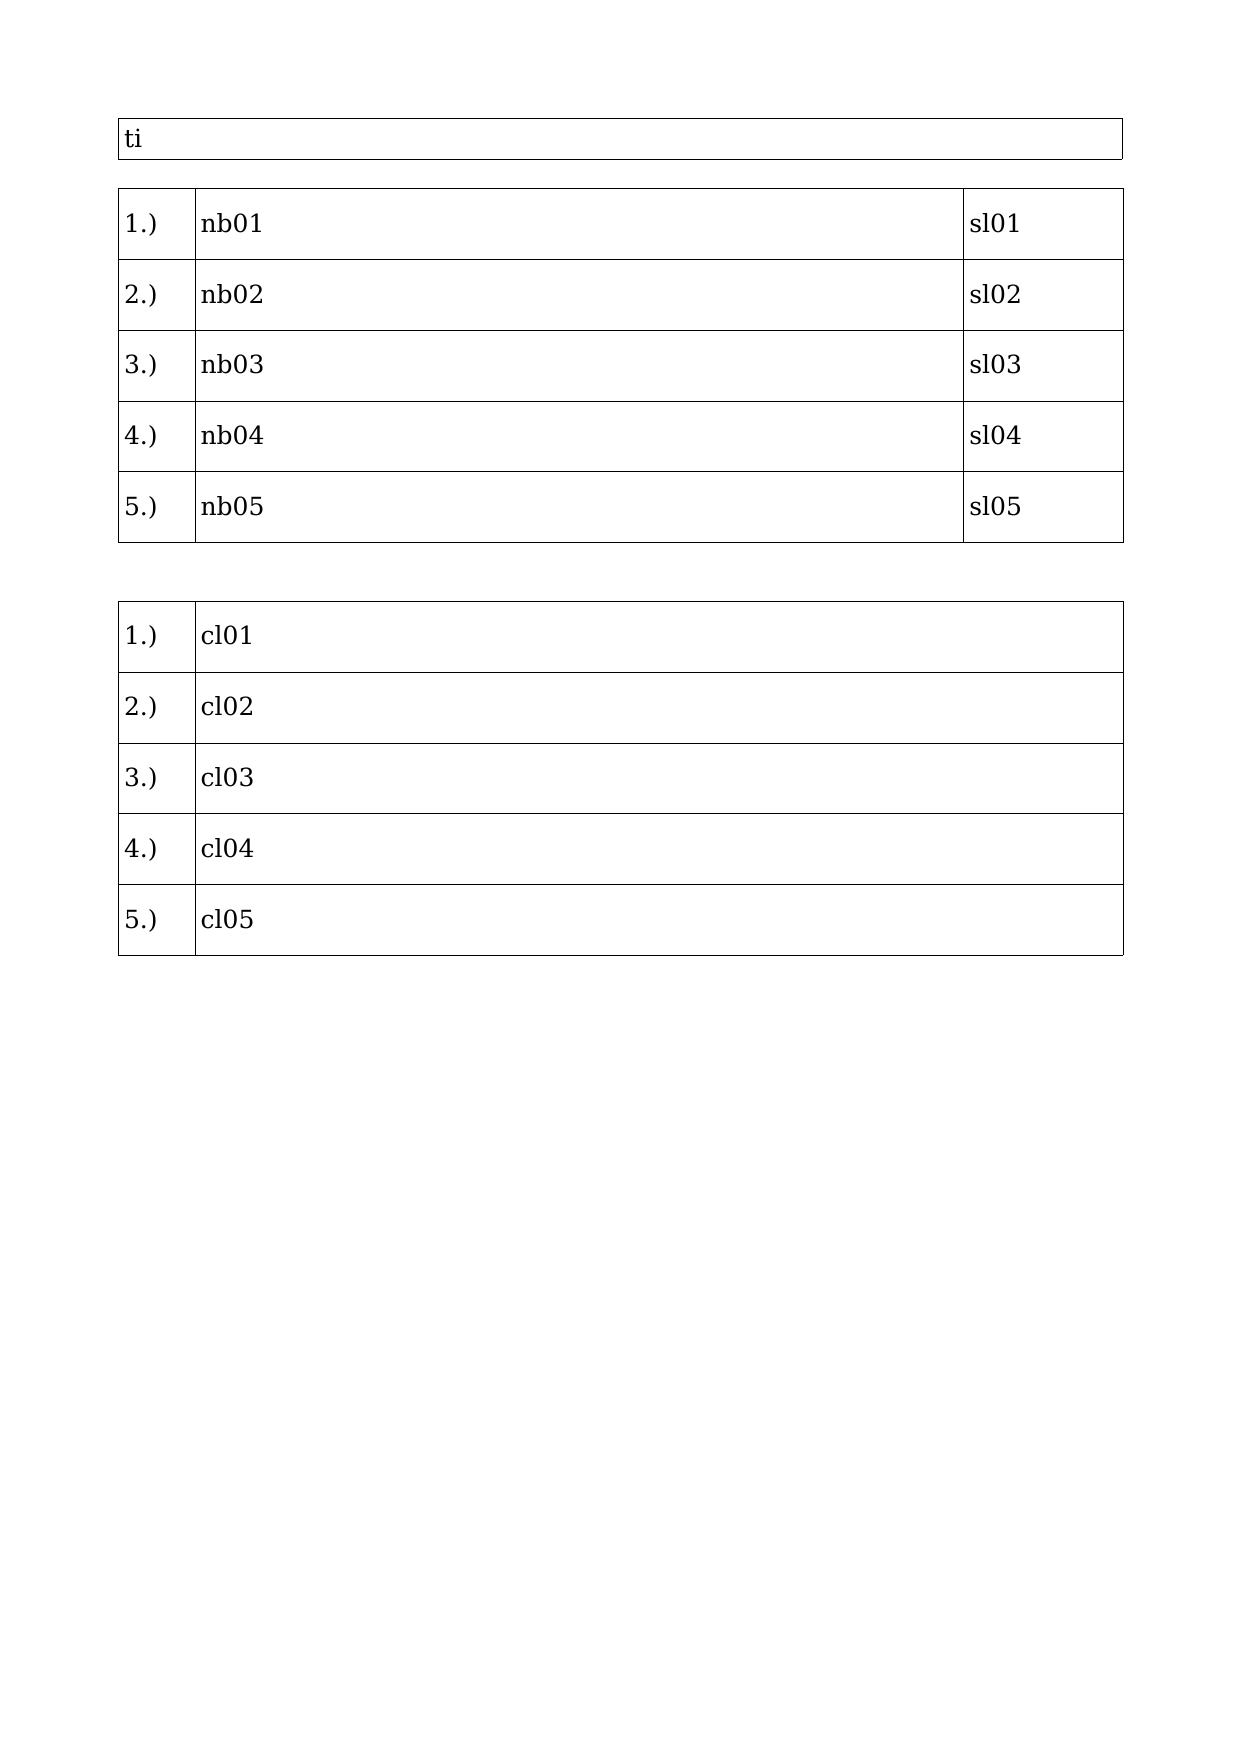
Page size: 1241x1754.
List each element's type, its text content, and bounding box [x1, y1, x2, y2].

table_cell 2.) [119, 260, 195, 330]
table_cell nb02 [196, 260, 963, 330]
table_cell sl03 [964, 331, 1123, 401]
table_cell cl03 [196, 744, 1123, 813]
table_header 1.) [119, 189, 195, 259]
table_cell 4.) [119, 402, 195, 471]
table_cell nb03 [196, 331, 963, 401]
table_cell 3.) [119, 331, 195, 401]
table_cell sl05 [964, 472, 1123, 542]
table_cell nb05 [196, 472, 963, 542]
table_header sl01 [964, 189, 1123, 259]
table_header ti [119, 119, 1122, 159]
table_cell 2.) [119, 673, 195, 742]
table_cell 5.) [119, 885, 195, 955]
table_cell 4.) [119, 814, 195, 884]
table_cell sl04 [964, 402, 1123, 471]
table_cell cl04 [196, 814, 1123, 884]
table_cell nb04 [196, 402, 963, 471]
table_cell 3.) [119, 744, 195, 813]
table_cell cl05 [196, 885, 1123, 955]
table_header 1.) [119, 602, 195, 672]
table_cell cl02 [196, 673, 1123, 742]
table_header cl01 [196, 602, 1123, 672]
table_header nb01 [196, 189, 963, 259]
table_cell 5.) [119, 472, 195, 542]
table_cell sl02 [964, 260, 1123, 330]
